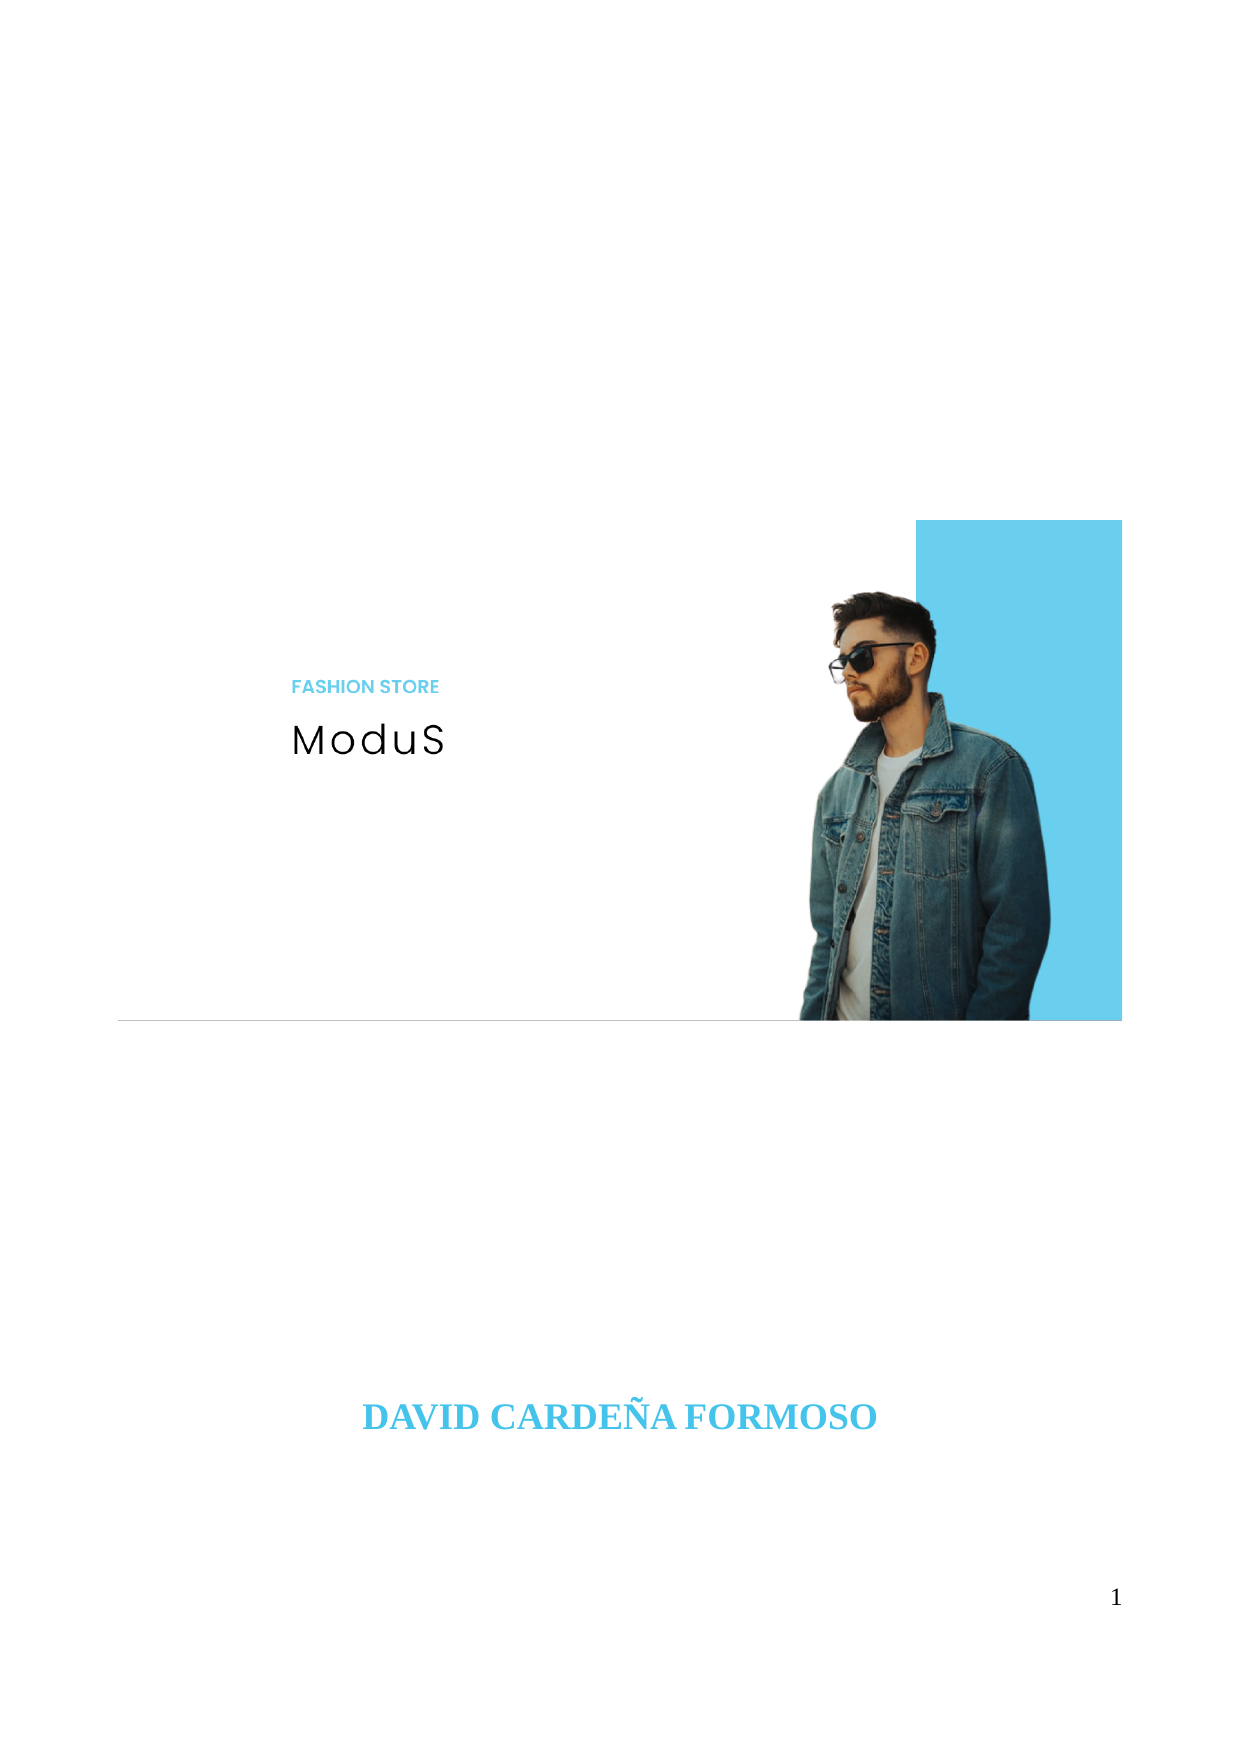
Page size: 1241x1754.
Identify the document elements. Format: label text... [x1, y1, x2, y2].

picture [118, 520, 1123, 1021]
text 1 [118, 1582, 1122, 1610]
text DAVID CARDEÑA FORMOSO [118, 1395, 1122, 1438]
